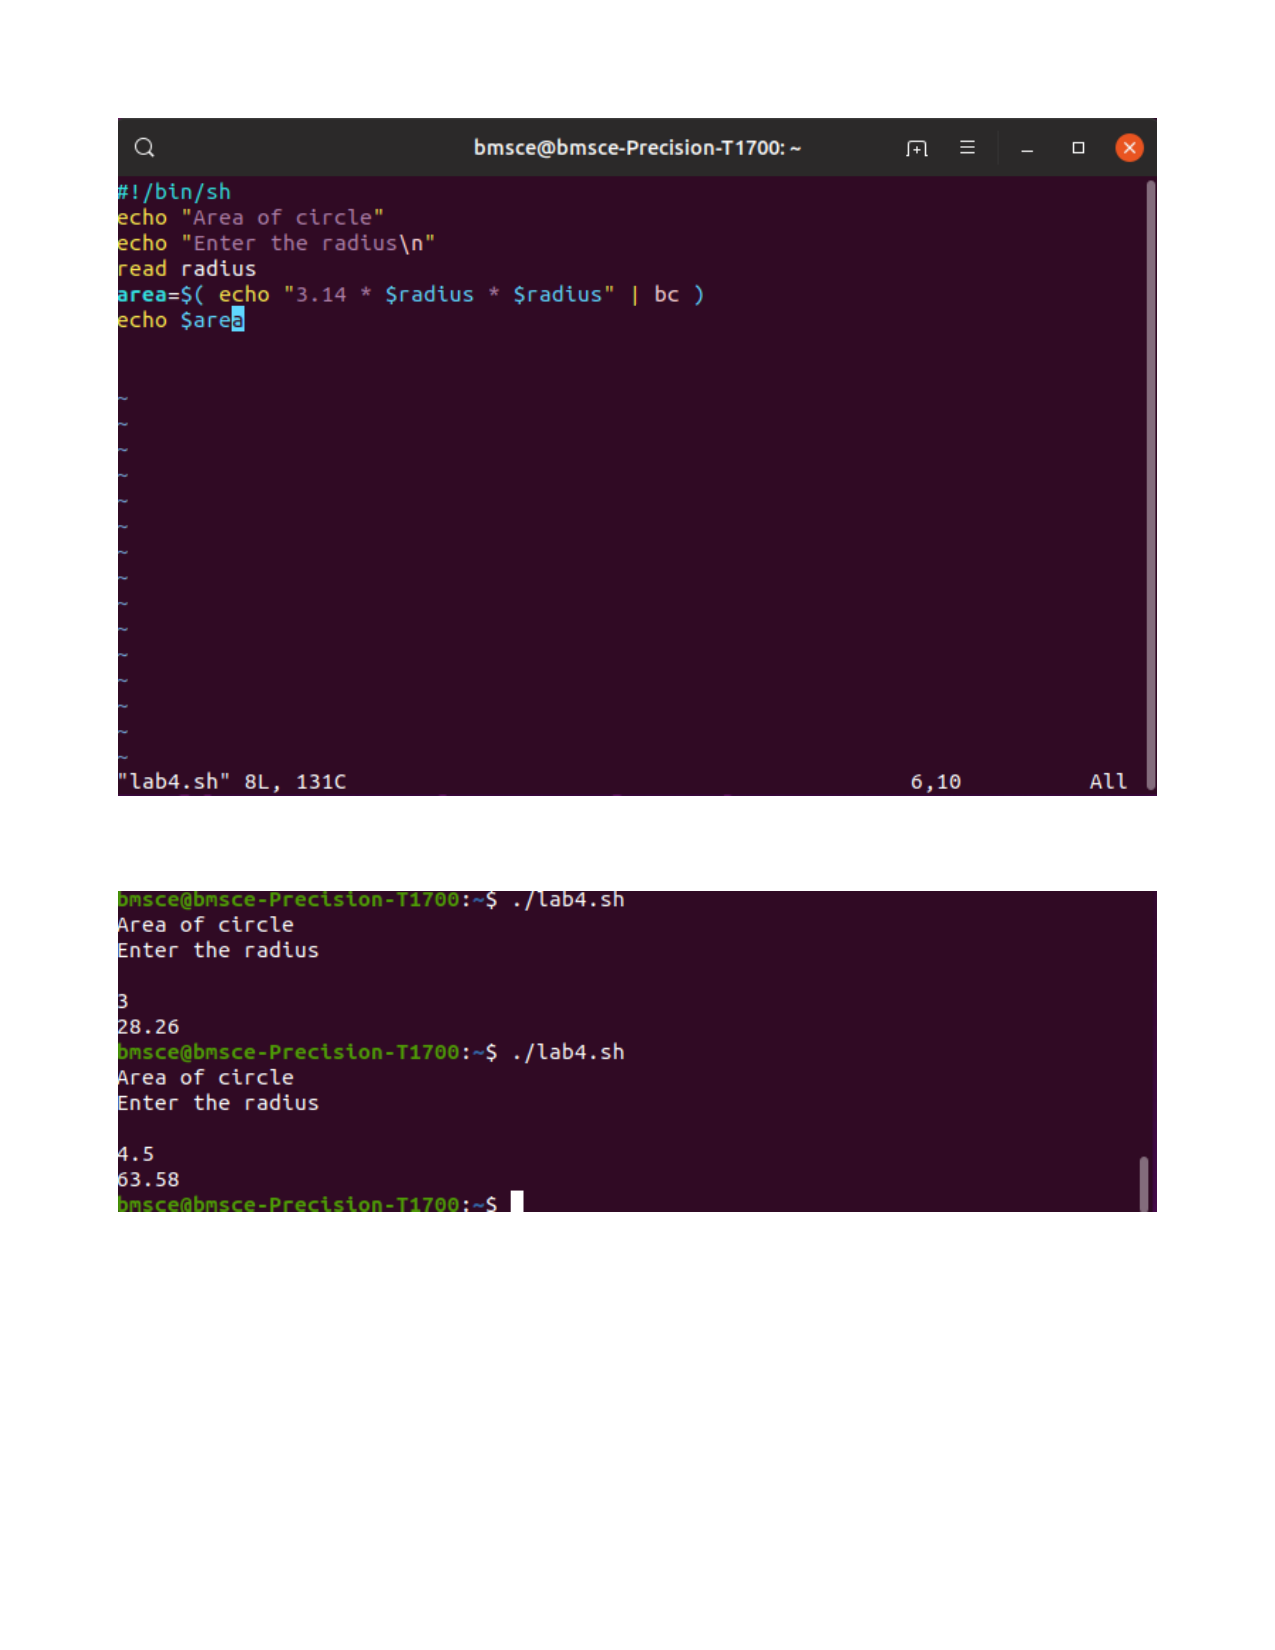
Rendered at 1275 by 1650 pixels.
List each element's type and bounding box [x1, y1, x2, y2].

picture [118, 118, 1157, 796]
picture [118, 891, 1157, 1212]
